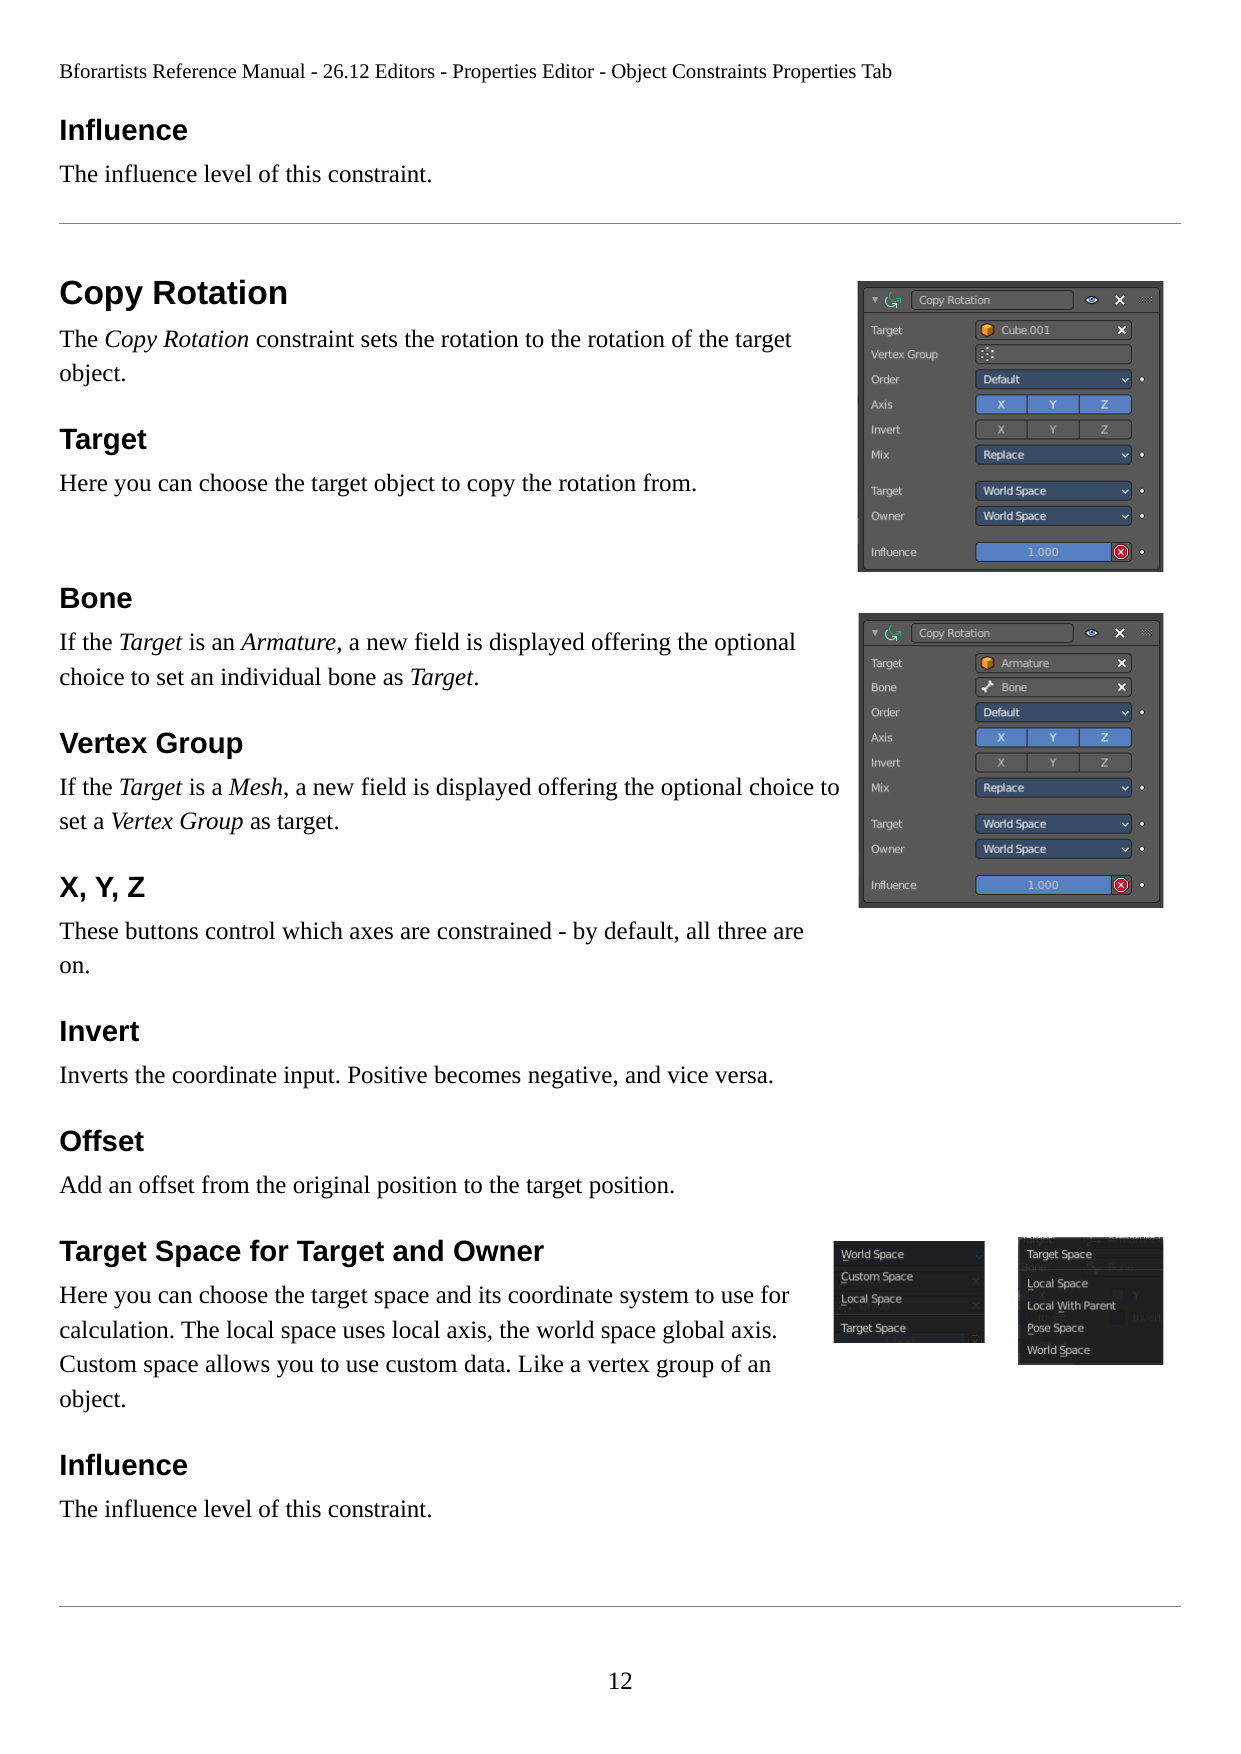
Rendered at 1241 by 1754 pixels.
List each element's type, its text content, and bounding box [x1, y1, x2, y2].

subtitle Copy Rotation [59, 273, 1181, 312]
picture [833, 1241, 985, 1343]
subtitle Influence [59, 1447, 1181, 1481]
picture [858, 613, 1164, 908]
subtitle [1164, 870, 1181, 904]
text If the Target is an Armature, a new field is displayed offering the optional choice to set an individual bone as Target. [59, 627, 858, 691]
subtitle X, Y, Z [59, 870, 858, 904]
subtitle Target [59, 422, 857, 456]
subtitle Invert [59, 1014, 1181, 1048]
subtitle Influence [59, 113, 1181, 146]
subtitle Offset [59, 1124, 1181, 1158]
text The Copy Rotation constraint sets the rotation to the rotation of the target object. [59, 324, 857, 387]
picture [857, 281, 1164, 572]
subtitle Bone [59, 581, 1181, 615]
text Inverts the coordinate input. Positive becomes negative, and vice versa. [59, 1061, 1181, 1089]
subtitle Vertex Group [59, 726, 858, 759]
text The influence level of this constraint. [59, 159, 1181, 188]
picture [1018, 1237, 1164, 1365]
subtitle Target Space for Target and Owner [59, 1234, 1181, 1268]
subtitle [1164, 422, 1181, 456]
text Here you can choose the target object to copy the rotation from. [59, 468, 857, 497]
text If the Target is a Mesh, a new field is displayed offering the optional choice to set a Vertex Group as target. [59, 772, 858, 835]
text Here you can choose the target space and its coordinate system to use for calculation. The local space uses local axis, the world space global axis. Custom space allows you to use custom data. Like a vertex group of an object. [59, 1280, 1181, 1412]
text Add an offset from the original position to the target position. [59, 1170, 1181, 1199]
text The influence level of this constraint. [59, 1494, 1181, 1522]
text These buttons control which axes are constrained - by default, all three are on. [59, 916, 1181, 979]
subtitle [1164, 726, 1181, 759]
